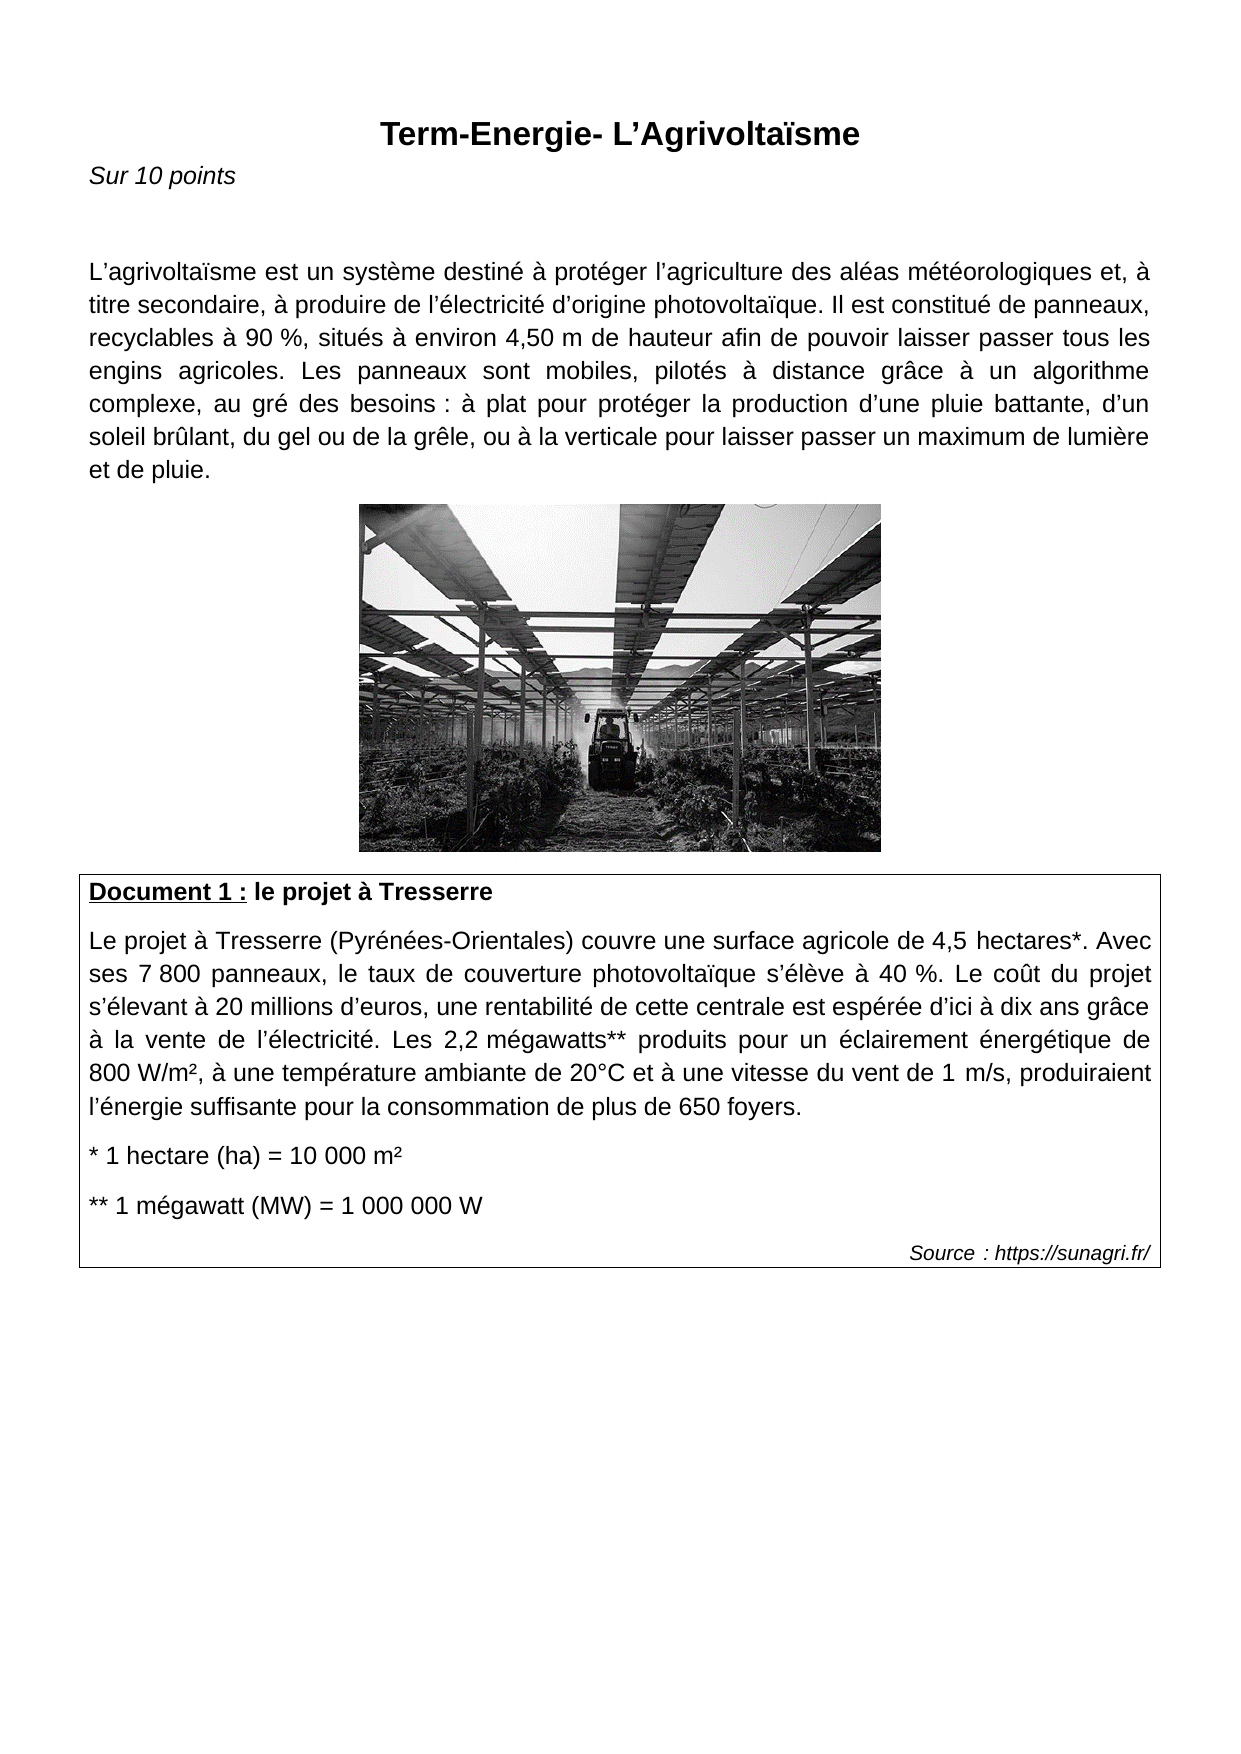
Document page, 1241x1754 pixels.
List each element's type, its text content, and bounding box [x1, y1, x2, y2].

picture [359, 504, 881, 852]
text * 1 hectare (ha) = 10 000 m² [80, 1138, 1160, 1170]
text Le projet à Tresserre (Pyrénées-Orientales) couvre une surface agricole de 4,5 hectares*. Avec ses 7 800 panneaux, le taux de couverture photovoltaïque s’élève à 40 %. Le coût du projet s’élevant à 20 millions d’euros, une rentabilité de cette centrale est espérée d’ici à dix ans grâce à la vente de l’électricité. Les 2,2 mégawatts** produits pour un éclairement énergétique de 800 W/m², à une température ambiante de 20°C et à une vitesse du vent de 1 m/s, produiraient l’énergie suffisante pour la consommation de plus de 650 foyers. [80, 923, 1160, 1120]
text Document 1 : le projet à Tresserre [80, 875, 1160, 905]
subtitle Term-Energie- L’Agrivoltaïsme [89, 114, 1152, 152]
text Sur 10 points [89, 161, 1152, 190]
text L’agrivoltaïsme est un système destiné à protéger l’agriculture des aléas météorologiques et, à titre secondaire, à produire de l’électricité d’origine photovoltaïque. Il est constitué de panneaux, recyclables à 90 %, situés à environ 4,50 m de hauteur afin de pouvoir laisser passer tous les engins agricoles. Les panneaux sont mobiles, pilotés à distance grâce à un algorithme complexe, au gré des besoins : à plat pour protéger la production d’une pluie battante, d’un soleil brûlant, du gel ou de la grêle, ou à la verticale pour laisser passer un maximum de lumière et de pluie. [89, 257, 1152, 484]
text ** 1 mégawatt (MW) = 1 000 000 W [80, 1188, 1160, 1219]
text Source : https://sunagri.fr/ [80, 1237, 1160, 1267]
